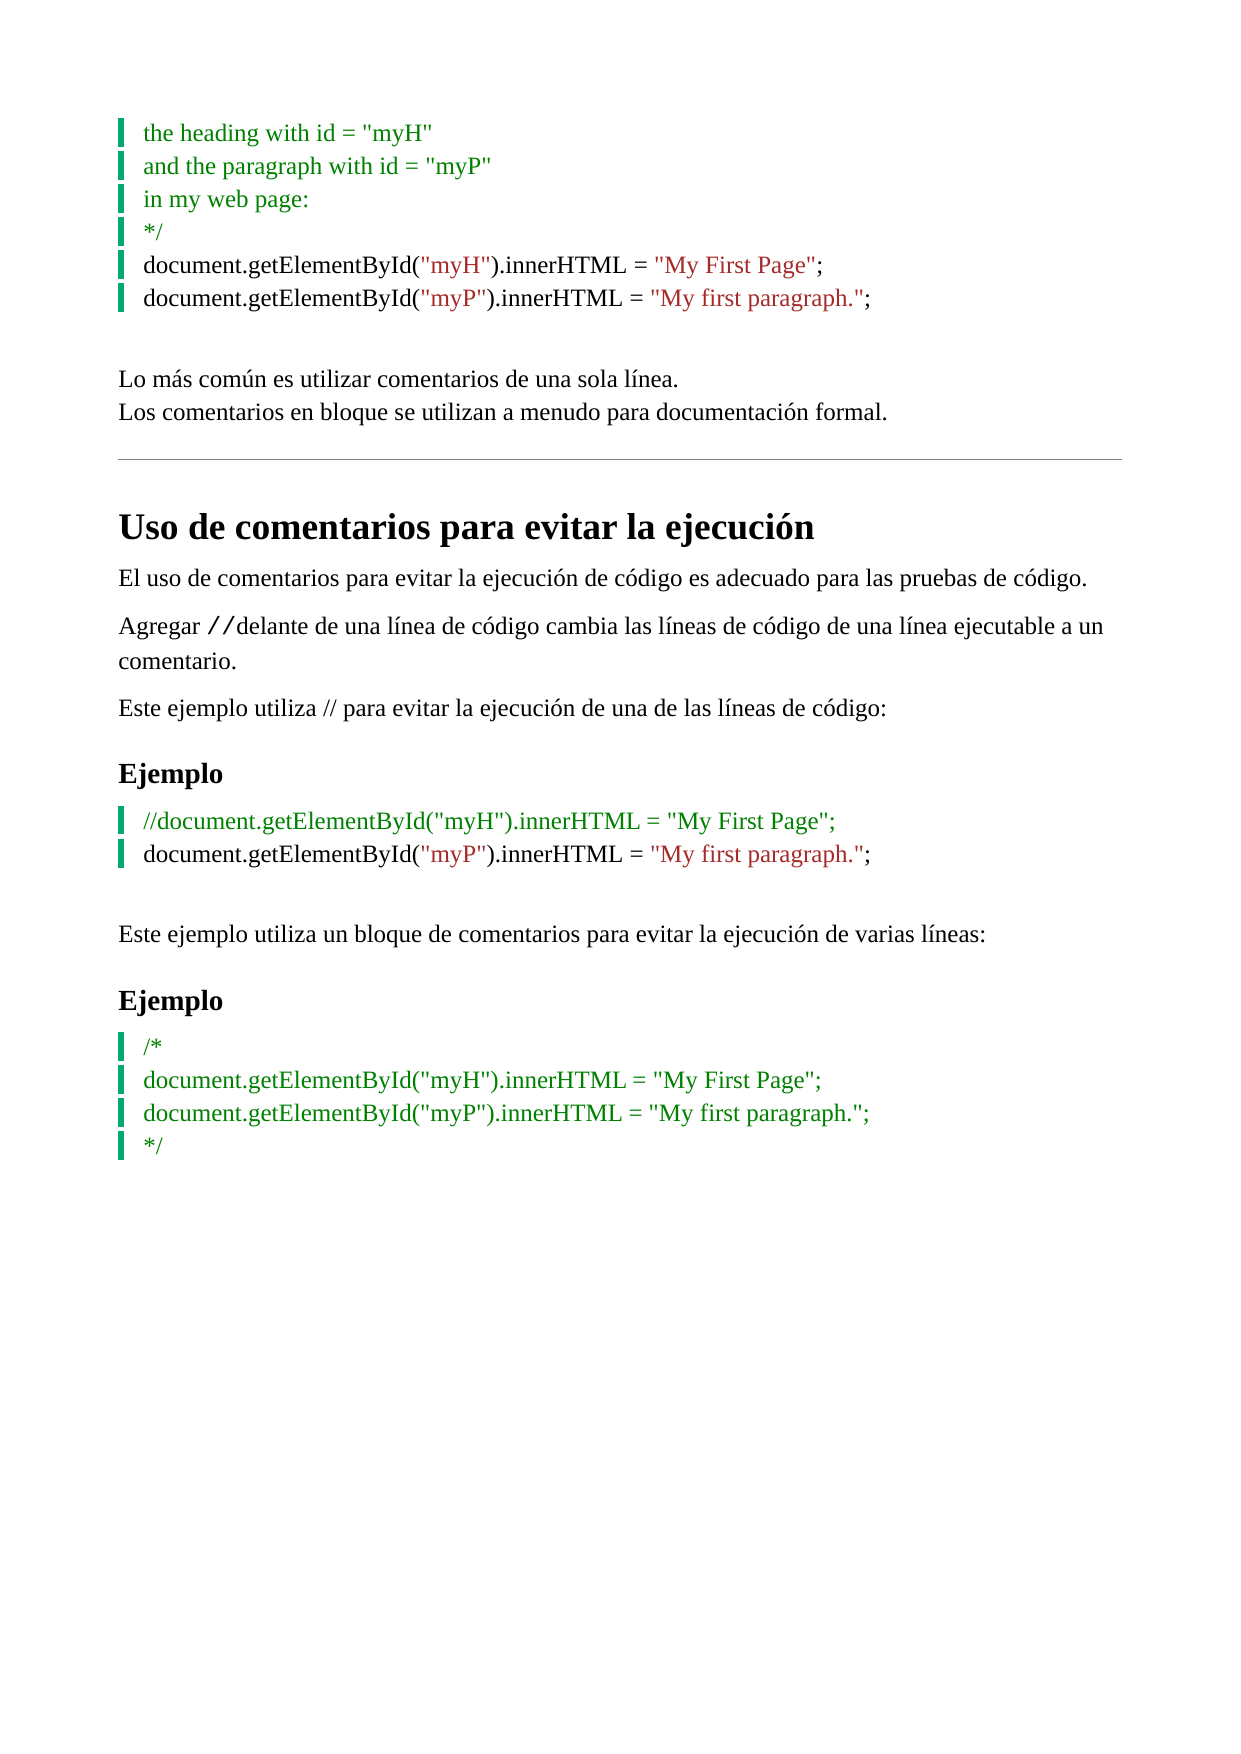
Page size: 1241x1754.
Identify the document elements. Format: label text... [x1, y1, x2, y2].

subtitle Ejemplo [118, 983, 1122, 1016]
text El uso de comentarios para evitar la ejecución de código es adecuado para las pruebas de código. [118, 563, 1122, 592]
text Agregar //delante de una línea de código cambia las líneas de código de una línea ejecutable a un comentario. [118, 611, 1122, 674]
subtitle Uso de comentarios para evitar la ejecución [118, 504, 1122, 547]
text /* document.getElementById("myH").innerHTML = "My First Page"; document.getElementById("myP").innerHTML = "My first paragraph."; */ [118, 1032, 1122, 1160]
text Este ejemplo utiliza un bloque de comentarios para evitar la ejecución de varias líneas: [118, 919, 1122, 948]
text //document.getElementById("myH").innerHTML = "My First Page"; document.getElementById("myP").innerHTML = "My first paragraph."; [118, 806, 1122, 868]
subtitle Ejemplo [118, 757, 1122, 790]
text the heading with id = "myH" and the paragraph with id = "myP" in my web page: */ document.getElementById("myH").innerHTML = "My First Page"; document.getElementById("myP").innerHTML = "My first paragraph."; [118, 118, 1122, 312]
text Este ejemplo utiliza // para evitar la ejecución de una de las líneas de código: [118, 693, 1122, 722]
text Lo más común es utilizar comentarios de una sola línea. Los comentarios en bloque se utilizan a menudo para documentación formal. [118, 364, 1122, 426]
